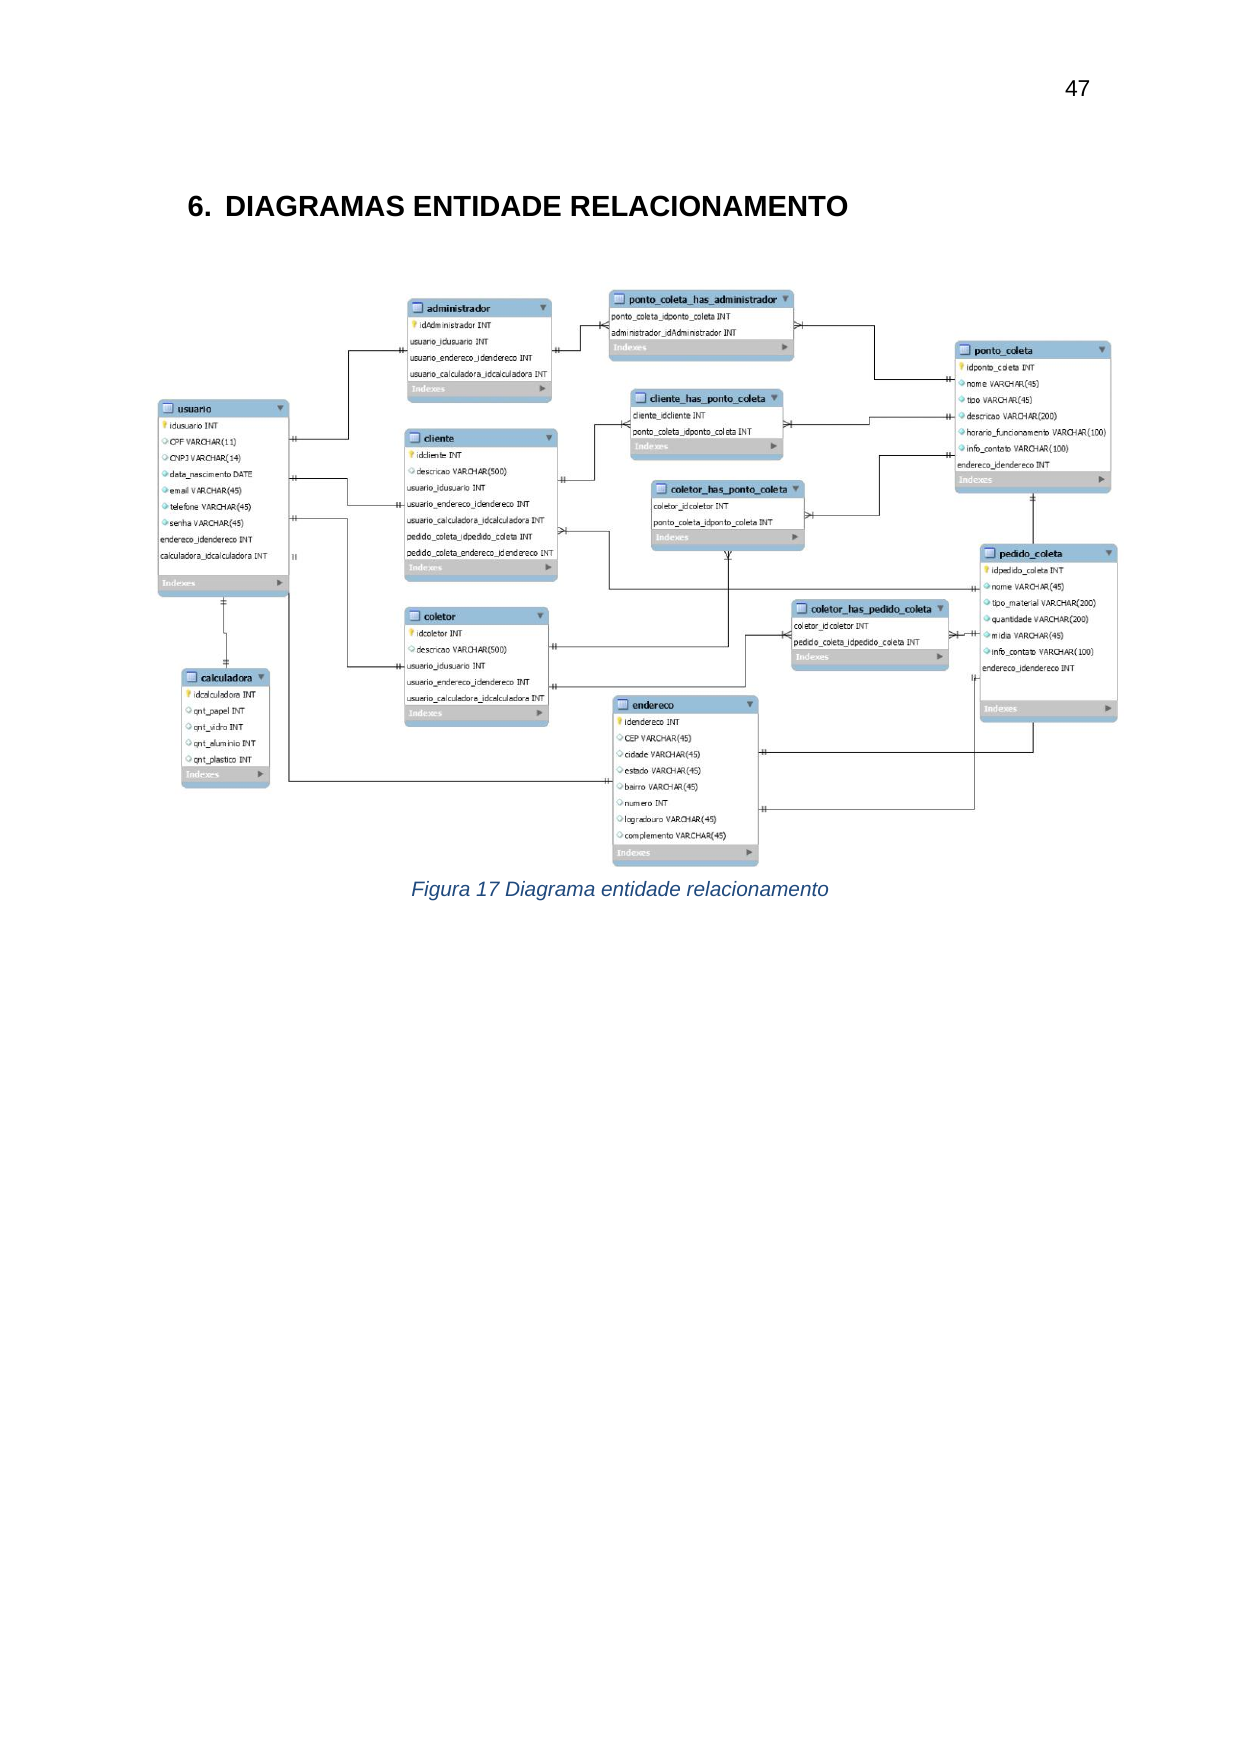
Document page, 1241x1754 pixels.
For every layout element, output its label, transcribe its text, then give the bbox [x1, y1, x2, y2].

subtitle DIAGRAMAS ENTIDADE RELACIONAMENTO [187, 188, 1090, 222]
picture [150, 282, 1124, 873]
text Figura 17 Diagrama entidade relacionamento [150, 877, 1090, 901]
